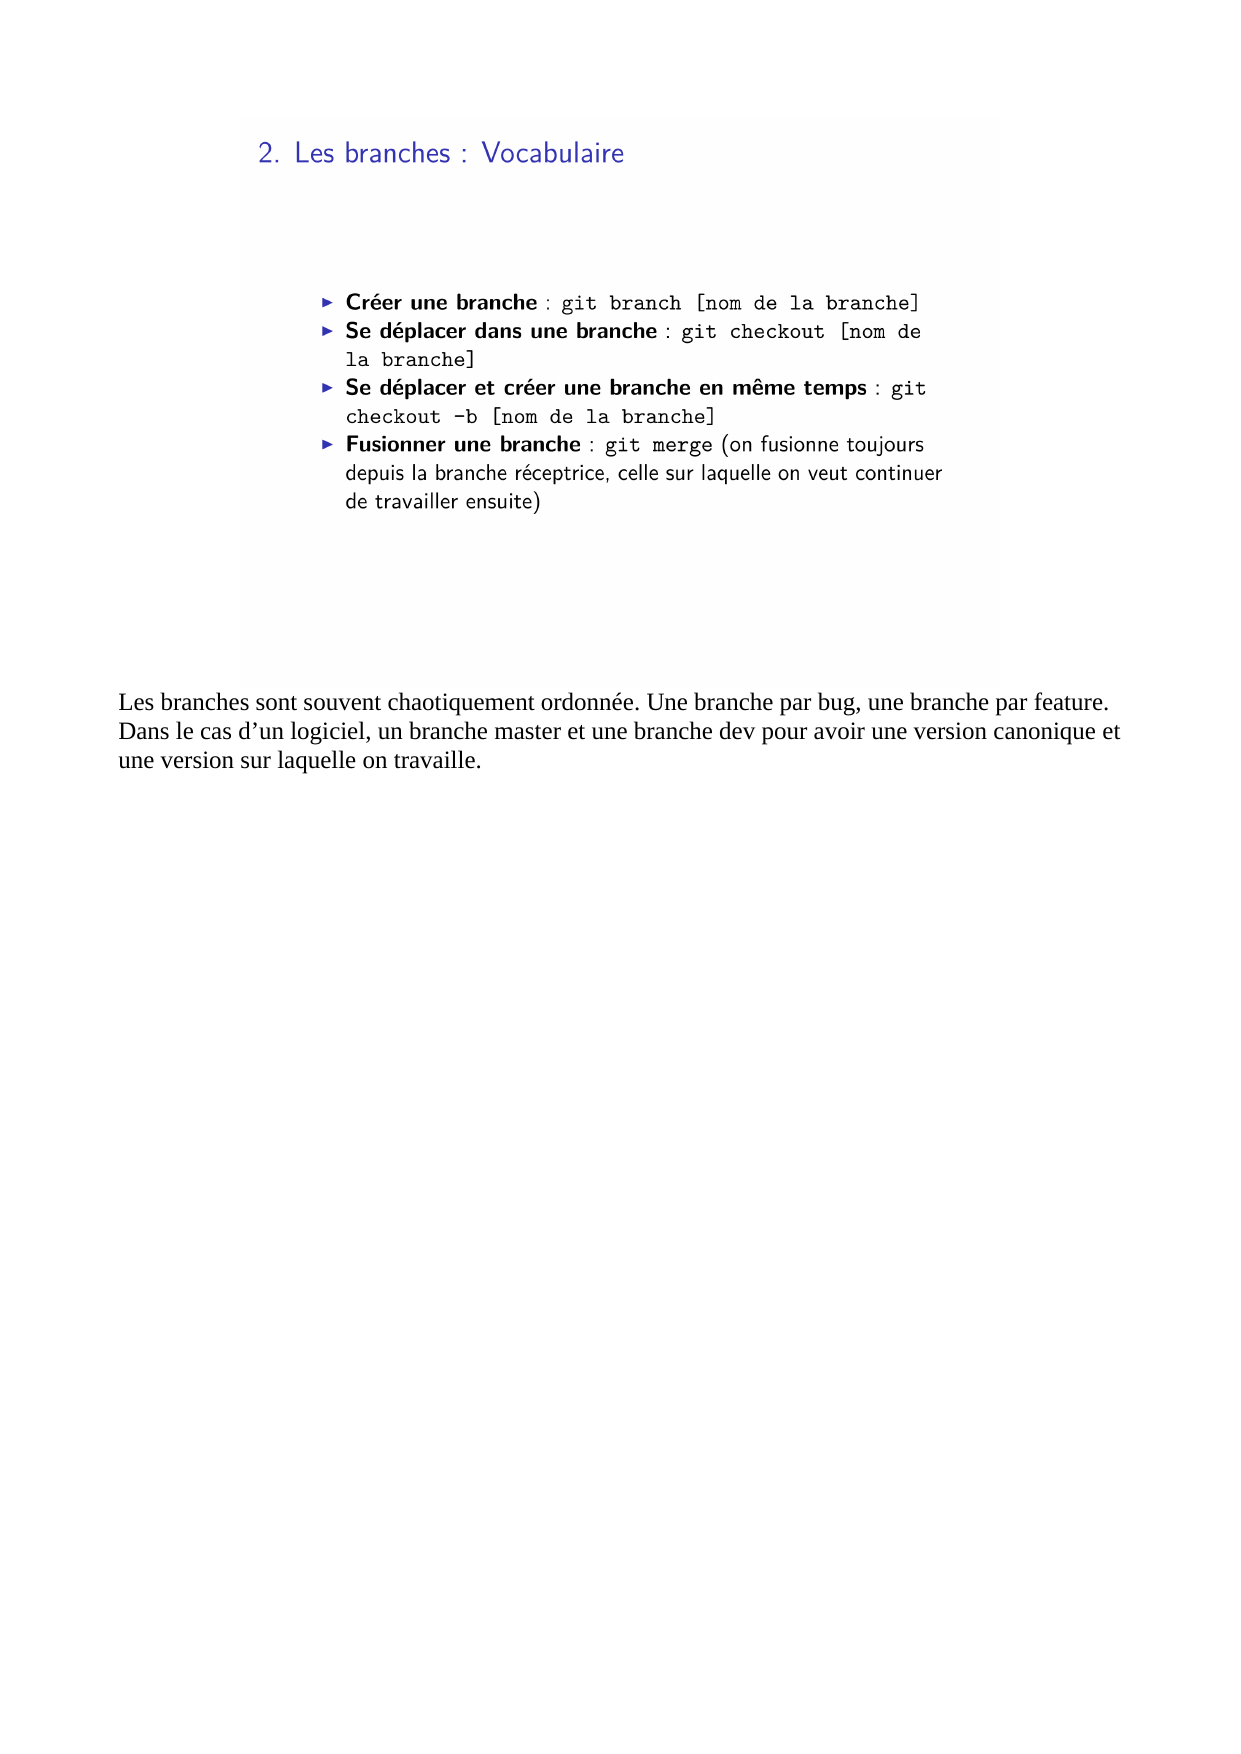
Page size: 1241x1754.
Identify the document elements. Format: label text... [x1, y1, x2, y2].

text Les branches sont souvent chaotiquement ordonnée. Une branche par bug, une branche par feature. Dans le cas d’un logiciel, un branche master et une branche dev pour avoir une version canonique et une version sur laquelle on travaille. [118, 118, 1122, 774]
picture [240, 118, 1000, 688]
